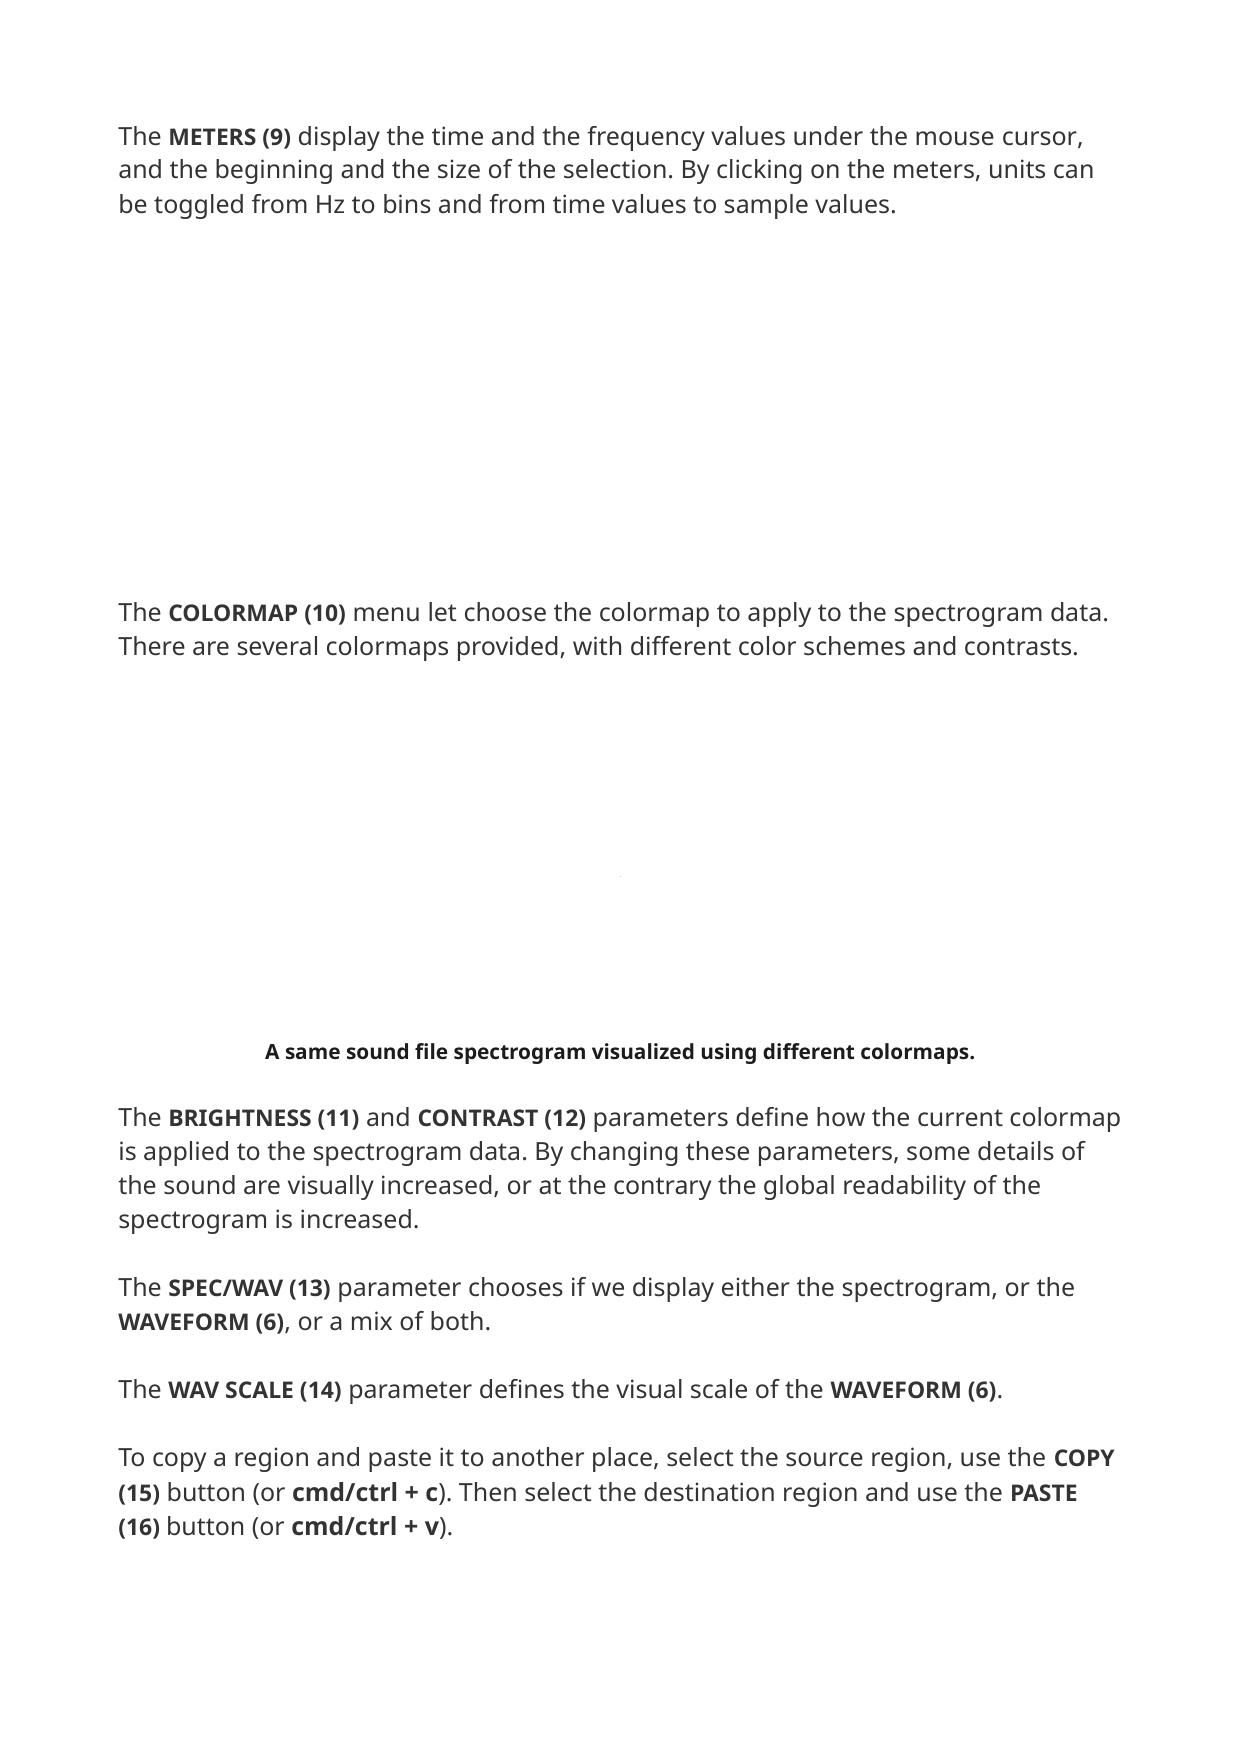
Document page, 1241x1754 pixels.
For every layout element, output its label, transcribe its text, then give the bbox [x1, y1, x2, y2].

subtitle The brightness (11) and contrast (12) parameters define how the current colormap is applied to the spectrogram data. By changing these parameters, some details of the sound are visually increased, or at the contrary the global readability of the spectrogram is increased. [118, 1099, 1122, 1236]
subtitle The WAV SCALE (14) parameter defines the visual scale of the waveform (6). [118, 1372, 1122, 1406]
subtitle The METERS (9) display the time and the frequency values under the mouse cursor, and the beginning and the size of the selection. By clicking on the meters, units can be toggled from Hz to bins and from time values to sample values. [118, 118, 1122, 220]
subtitle The SPEC/WAV (13) parameter chooses if we display either the spectrogram, or the waveform (6), or a mix of both. [118, 1270, 1122, 1338]
subtitle A same sound file spectrogram visualized using different colormaps. [118, 731, 1122, 1065]
subtitle The colormap (10) menu let choose the colormap to apply to the spectrogram data. There are several colormaps provided, with different color schemes and contrasts. [118, 595, 1122, 663]
subtitle To copy a region and paste it to another place, select the source region, use the copy (15) button (or cmd/ctrl + c). Then select the destination region and use the paste (16) button (or cmd/ctrl + v). [118, 1440, 1122, 1542]
